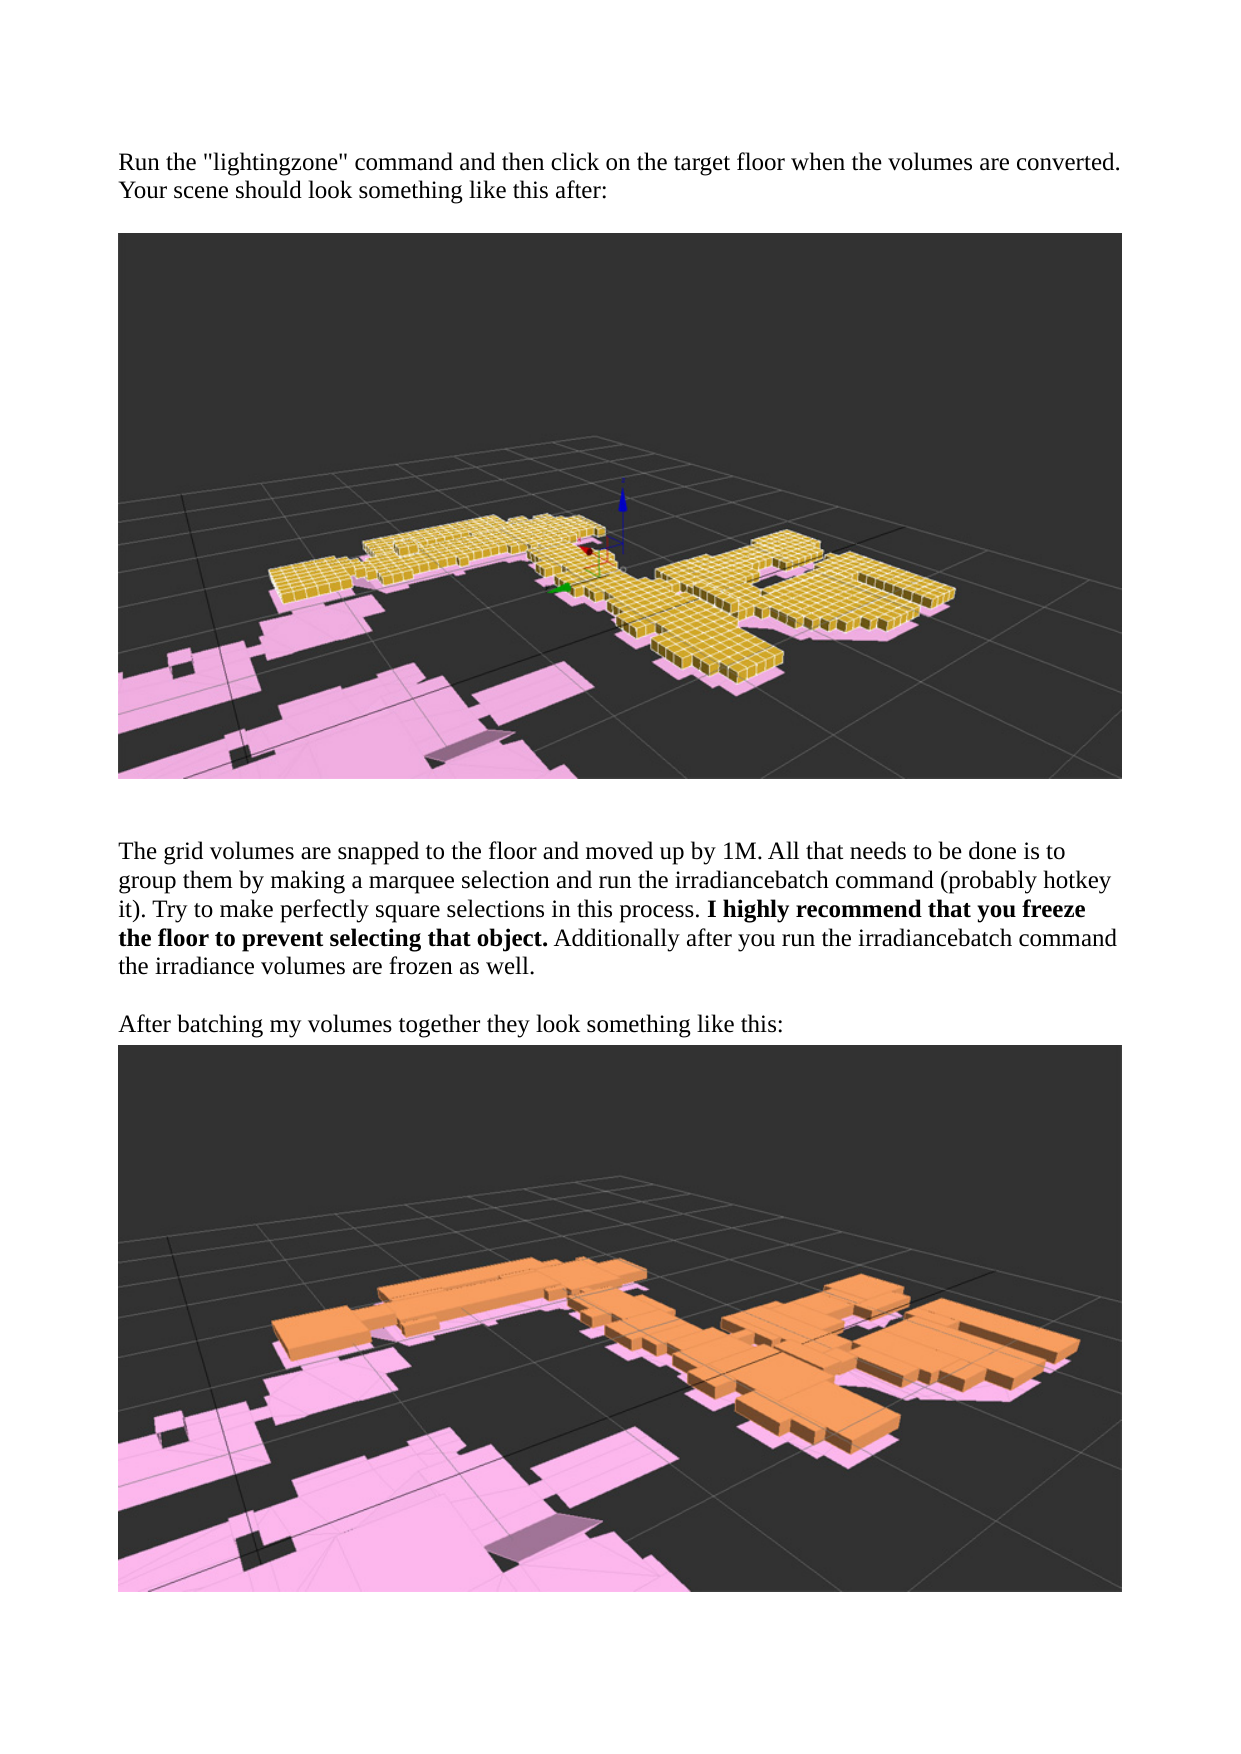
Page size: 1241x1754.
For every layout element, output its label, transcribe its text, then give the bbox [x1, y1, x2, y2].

picture [118, 233, 1122, 779]
text [118, 1592, 1122, 1621]
text Run the "lightingzone" command and then click on the target floor when the volumes are converted. Your scene should look something like this after: [118, 147, 1122, 233]
text The grid volumes are snapped to the floor and moved up by 1M. All that needs to be done is to group them by making a marquee selection and run the irradiancebatch command (probably hotkey it). Try to make perfectly square selections in this process. I highly recommend that you freeze the floor to prevent selecting that object. Additionally after you run the irradiancebatch command the irradiance volumes are frozen as well. After batching my volumes together they look something like this: [118, 808, 1122, 1045]
picture [118, 1045, 1122, 1592]
